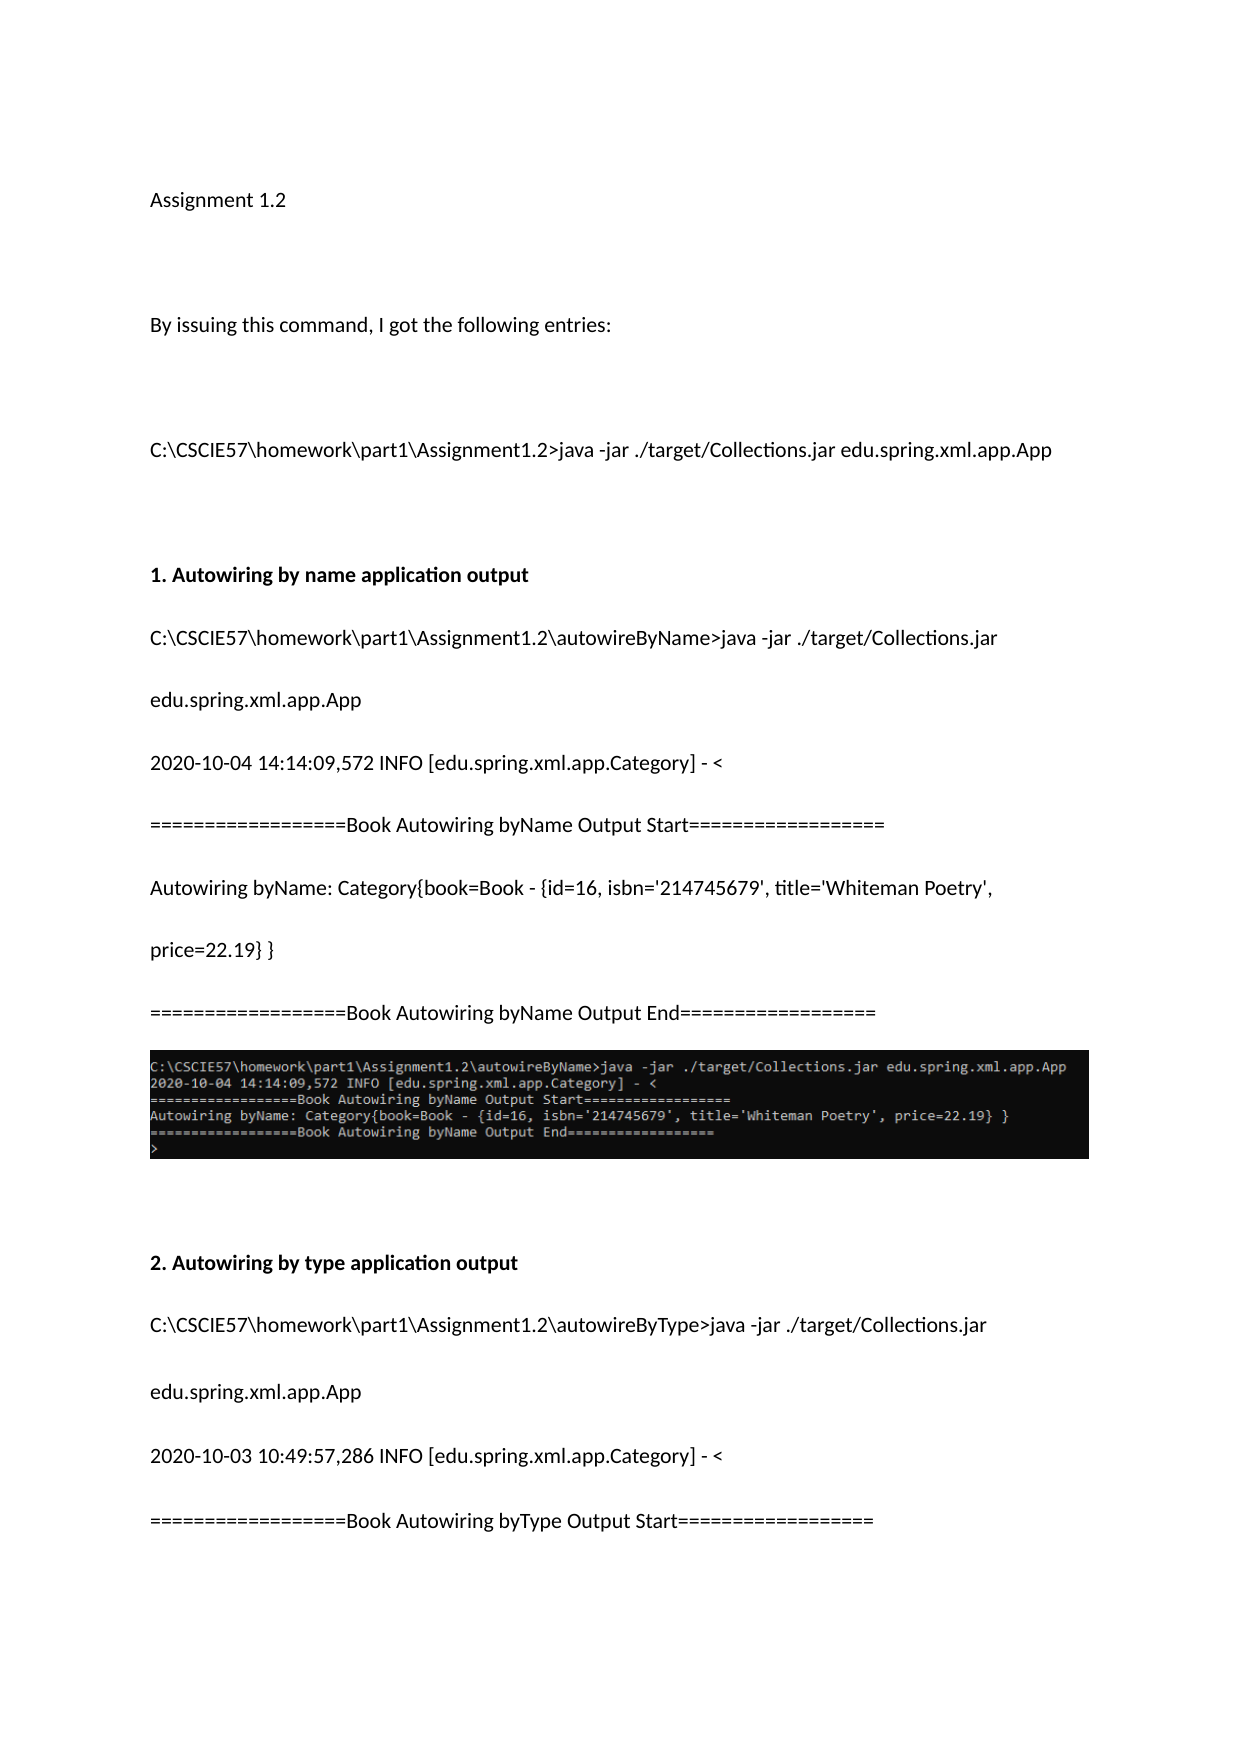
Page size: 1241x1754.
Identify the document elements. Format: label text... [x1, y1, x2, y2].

text C:\CSCIE57\homework\part1\Assignment1.2>java -jar ./target/Collections.jar edu.spring.xml.app.App [150, 408, 1090, 471]
text ==================Book Autowiring byType Output Start================== [150, 1479, 1090, 1541]
text Assignment 1.2 [150, 158, 1090, 221]
text 2020-10-04 14:14:09,572 INFO [edu.spring.xml.app.Category] - < [150, 721, 1090, 783]
text C:\CSCIE57\homework\part1\Assignment1.2\autowireByType>java -jar ./target/Collections.jar edu.spring.xml.app.App [150, 1283, 1090, 1413]
text By issuing this command, I got the following entries: [150, 283, 1090, 346]
text 2. Autowiring by type application output [150, 1221, 1090, 1283]
text C:\CSCIE57\homework\part1\Assignment1.2\autowireByName>java -jar ./target/Collections.jar edu.spring.xml.app.App [150, 596, 1090, 721]
text 1. Autowiring by name application output [150, 533, 1090, 596]
text 2020-10-03 10:49:57,286 INFO [edu.spring.xml.app.Category] - < [150, 1414, 1090, 1477]
text ==================Book Autowiring byName Output Start================== [150, 783, 1090, 846]
text ==================Book Autowiring byName Output End================== [150, 971, 1090, 1033]
text Autowiring byName: Category{book=Book - {id=16, isbn='214745679', title='Whiteman Poetry', price=22.19} } [150, 846, 1090, 971]
